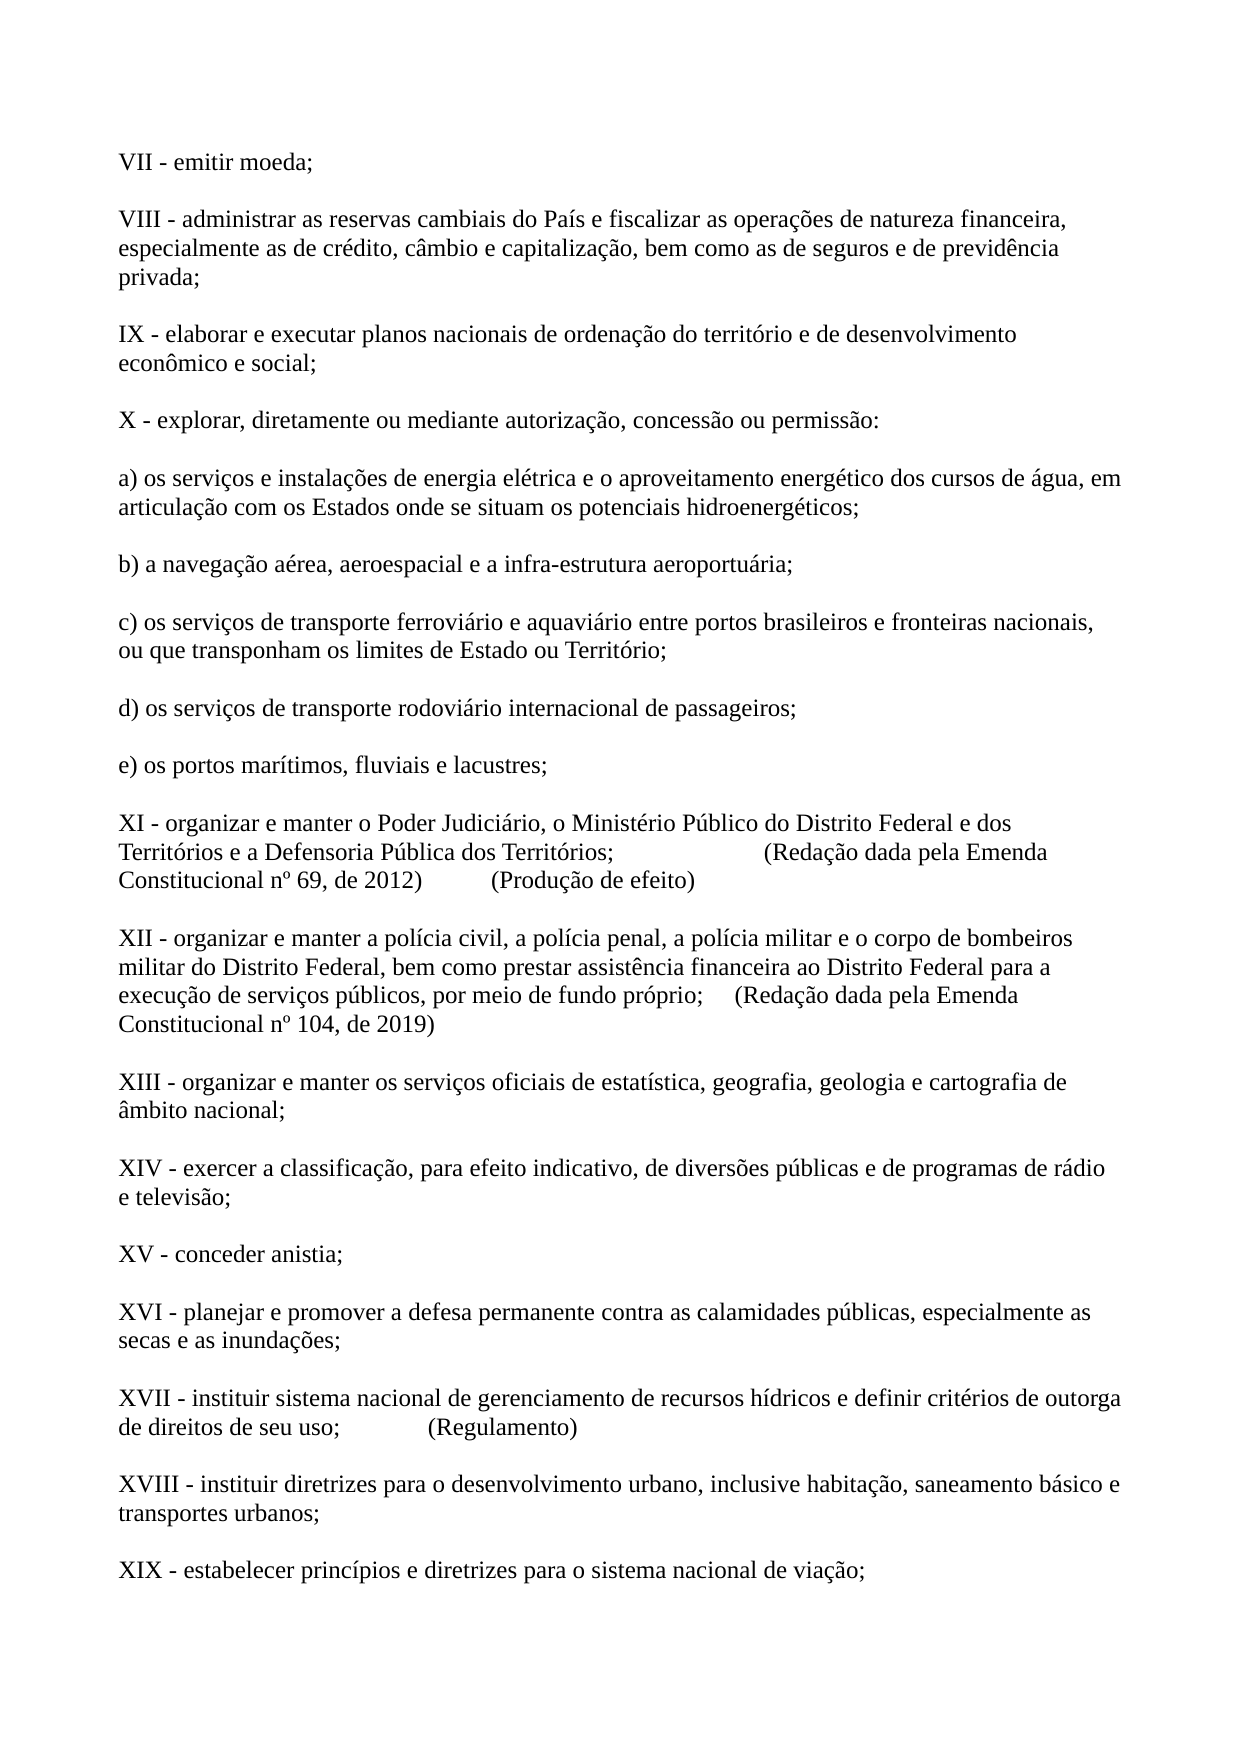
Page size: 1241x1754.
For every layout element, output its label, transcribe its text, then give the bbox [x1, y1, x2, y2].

text XIII - organizar e manter os serviços oficiais de estatística, geografia, geologia e cartografia de âmbito nacional; [118, 1067, 1122, 1124]
text X - explorar, diretamente ou mediante autorização, concessão ou permissão: [118, 406, 1122, 434]
text VIII - administrar as reservas cambiais do País e fiscalizar as operações de natureza financeira, especialmente as de crédito, câmbio e capitalização, bem como as de seguros e de previdência privada; [118, 204, 1122, 291]
text XV - conceder anistia; [118, 1239, 1122, 1268]
text b) a navegação aérea, aeroespacial e a infra-estrutura aeroportuária; [118, 549, 1122, 578]
text XI - organizar e manter o Poder Judiciário, o Ministério Público do Distrito Federal e dos Territórios e a Defensoria Pública dos Territórios; (Redação dada pela Emenda Constitucional nº 69, de 2012) (Produção de efeito) [118, 808, 1122, 894]
text XVI - planejar e promover a defesa permanente contra as calamidades públicas, especialmente as secas e as inundações; [118, 1297, 1122, 1354]
text e) os portos marítimos, fluviais e lacustres; [118, 751, 1122, 779]
text VII - emitir moeda; [118, 147, 1122, 176]
text XII - organizar e manter a polícia civil, a polícia penal, a polícia militar e o corpo de bombeiros militar do Distrito Federal, bem como prestar assistência financeira ao Distrito Federal para a execução de serviços públicos, por meio de fundo próprio; (Redação dada pela Emenda Constitucional nº 104, de 2019) [118, 923, 1122, 1038]
text XVIII - instituir diretrizes para o desenvolvimento urbano, inclusive habitação, saneamento básico e transportes urbanos; [118, 1469, 1122, 1527]
text d) os serviços de transporte rodoviário internacional de passageiros; [118, 693, 1122, 722]
text XVII - instituir sistema nacional de gerenciamento de recursos hídricos e definir critérios de outorga de direitos de seu uso; (Regulamento) [118, 1383, 1122, 1441]
text IX - elaborar e executar planos nacionais de ordenação do território e de desenvolvimento econômico e social; [118, 319, 1122, 377]
text a) os serviços e instalações de energia elétrica e o aproveitamento energético dos cursos de água, em articulação com os Estados onde se situam os potenciais hidroenergéticos; [118, 463, 1122, 521]
text c) os serviços de transporte ferroviário e aquaviário entre portos brasileiros e fronteiras nacionais, ou que transponham os limites de Estado ou Território; [118, 607, 1122, 664]
text XIX - estabelecer princípios e diretrizes para o sistema nacional de viação; [118, 1556, 1122, 1584]
text XIV - exercer a classificação, para efeito indicativo, de diversões públicas e de programas de rádio e televisão; [118, 1153, 1122, 1211]
